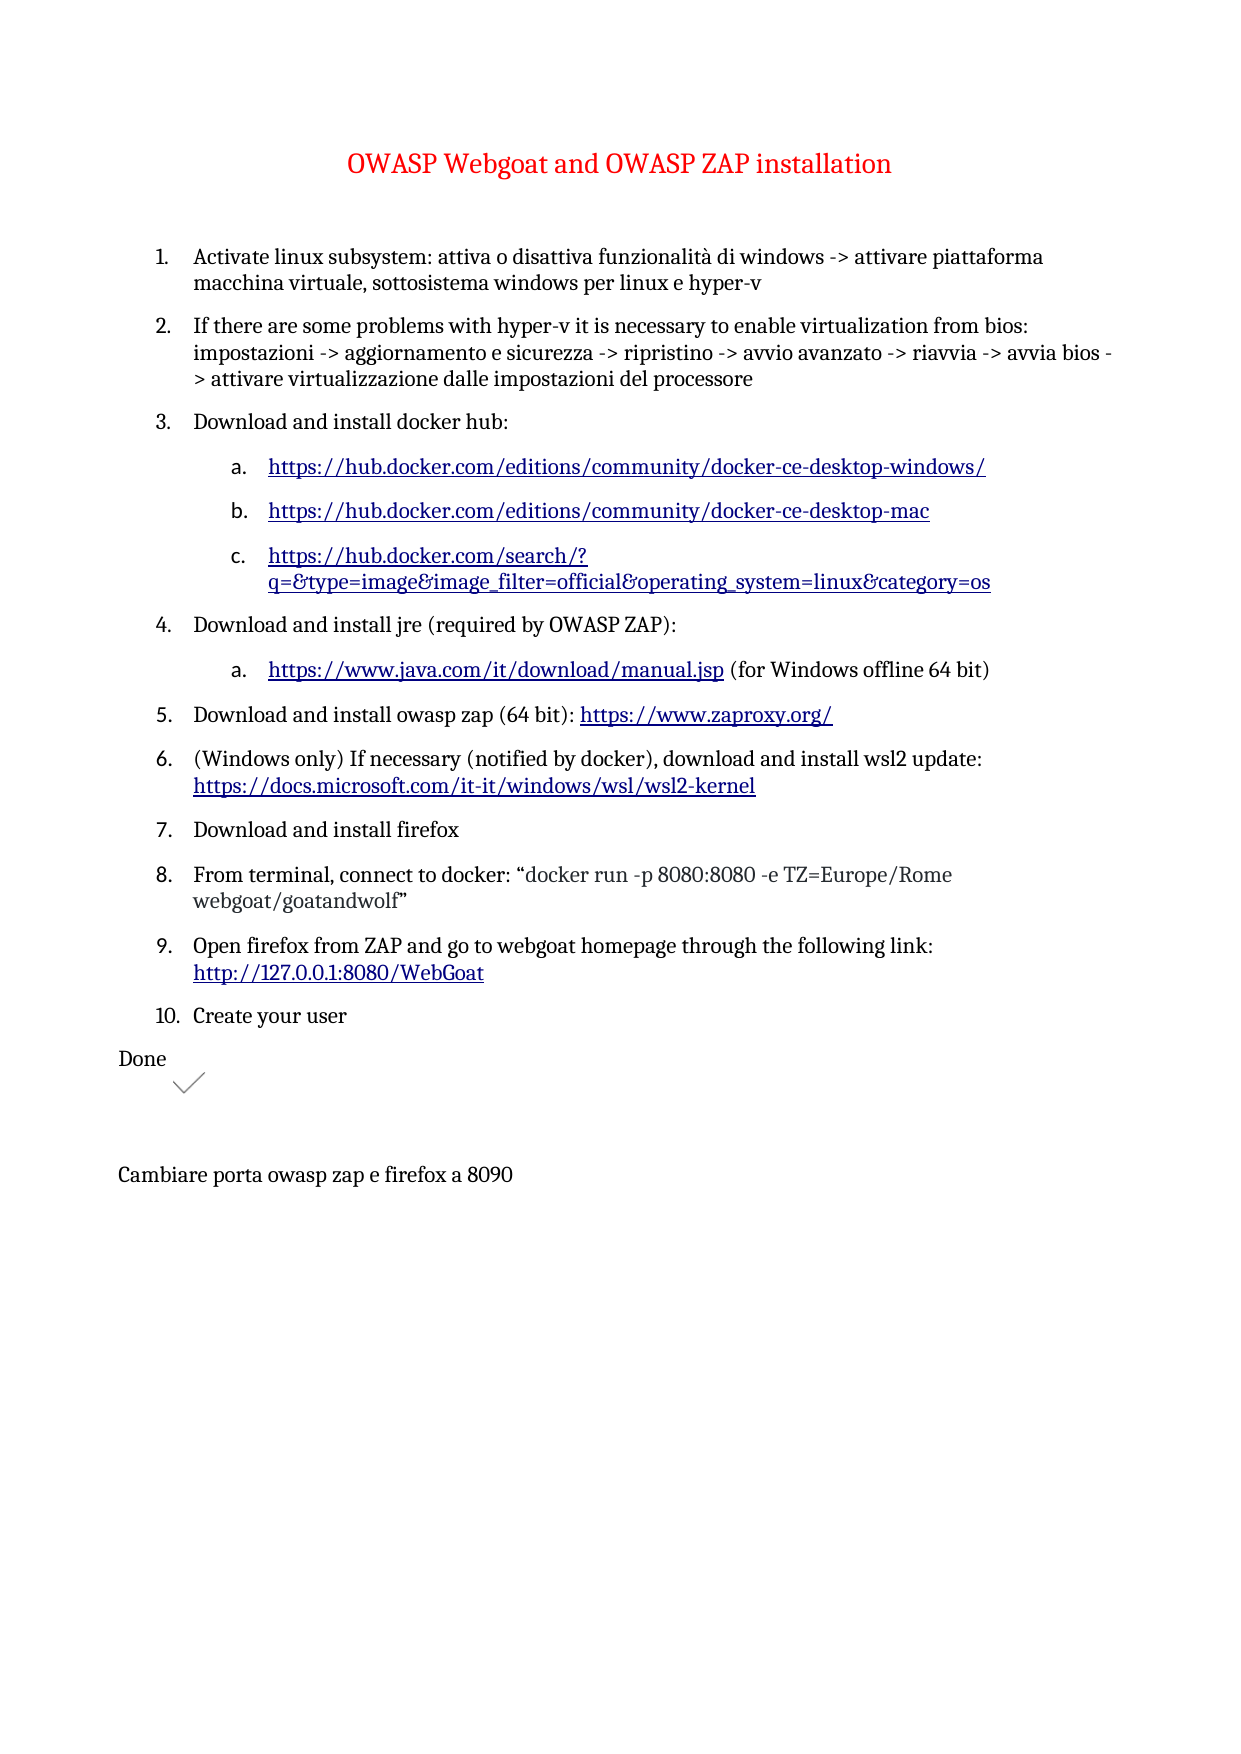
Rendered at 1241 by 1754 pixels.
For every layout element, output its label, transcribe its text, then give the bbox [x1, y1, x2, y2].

list https://www.java.com/it/download/manual.jsp (for Windows offline 64 bit) [231, 655, 1122, 683]
list From terminal, connect to docker: “docker run -p 8080:8080 -e TZ=Europe/Rome webgoat/goatandwolf” [156, 860, 1122, 915]
list Activate linux subsystem: attiva o disattiva funzionalità di windows -> attivare piattaforma macchina virtuale, sottosistema windows per linux e hyper-v [156, 244, 1122, 296]
text OWASP Webgoat and OWASP ZAP installation [118, 148, 1122, 181]
list If there are some problems with hyper-v it is necessary to enable virtualization from bios: impostazioni -> aggiornamento e sicurezza -> ripristino -> avvio avanzato -> riavvia -> avvia bios -> attivare virtualizzazione dalle impostazioni del processore [156, 313, 1122, 392]
list Create your user [156, 1002, 1122, 1029]
list https://hub.docker.com/editions/community/docker-ce-desktop-windows/ [231, 452, 1122, 480]
list (Windows only) If necessary (notified by docker), download and install wsl2 update: https://docs.microsoft.com/it-it/windows/wsl/wsl2-kernel [156, 744, 1122, 799]
list https://hub.docker.com/editions/community/docker-ce-desktop-mac [231, 496, 1122, 524]
list Download and install firefox [156, 816, 1122, 844]
text Cambiare porta owasp zap e firefox a 8090 [118, 1162, 1122, 1188]
list Open firefox from ZAP and go to webgoat homepage through the following link: http://127.0.0.1:8080/WebGoat [156, 931, 1122, 986]
list Download and install docker hub: [156, 409, 1122, 435]
text Done [118, 1045, 1122, 1101]
list Download and install jre (required by OWASP ZAP): [156, 612, 1122, 638]
list https://hub.docker.com/search/?q=&type=image&image_filter=official&operating_system=linux&category=os [231, 541, 1122, 596]
list Download and install owasp zap (64 bit): https://www.zaproxy.org/ [156, 700, 1122, 728]
